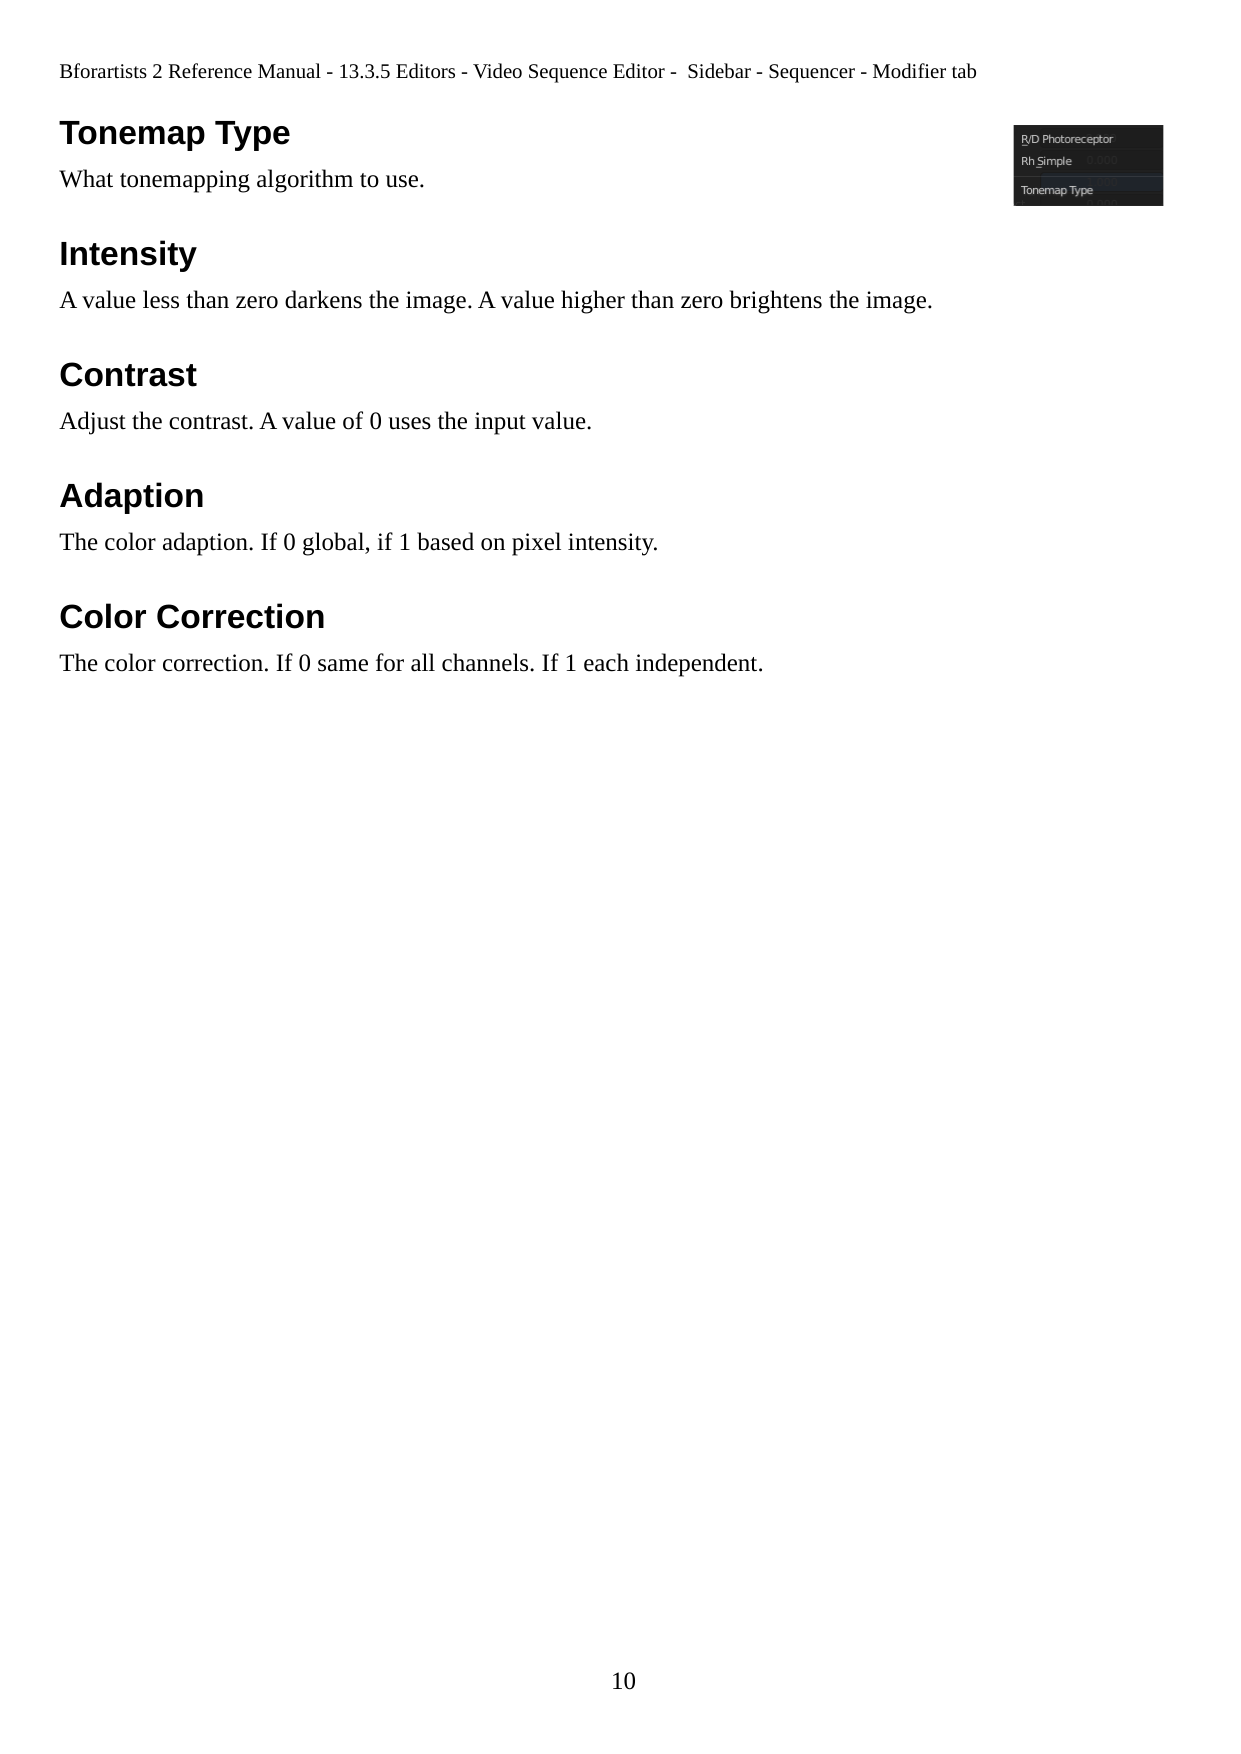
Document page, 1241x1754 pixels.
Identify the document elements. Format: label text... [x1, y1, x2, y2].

text What tonemapping algorithm to use. [59, 164, 1013, 192]
subtitle Tonemap Type [59, 113, 1181, 151]
text The color adaption. If 0 global, if 1 based on pixel intensity. [59, 527, 1181, 556]
text Adjust the contrast. A value of 0 uses the input value. [59, 406, 1181, 434]
text A value less than zero darkens the image. A value higher than zero brightens the image. [59, 285, 1181, 313]
subtitle Color Correction [59, 597, 1181, 635]
subtitle Contrast [59, 355, 1181, 393]
picture [1013, 125, 1164, 206]
text The color correction. If 0 same for all channels. If 1 each independent. [59, 648, 1181, 677]
subtitle Adaption [59, 476, 1181, 514]
subtitle Intensity [59, 234, 1181, 272]
